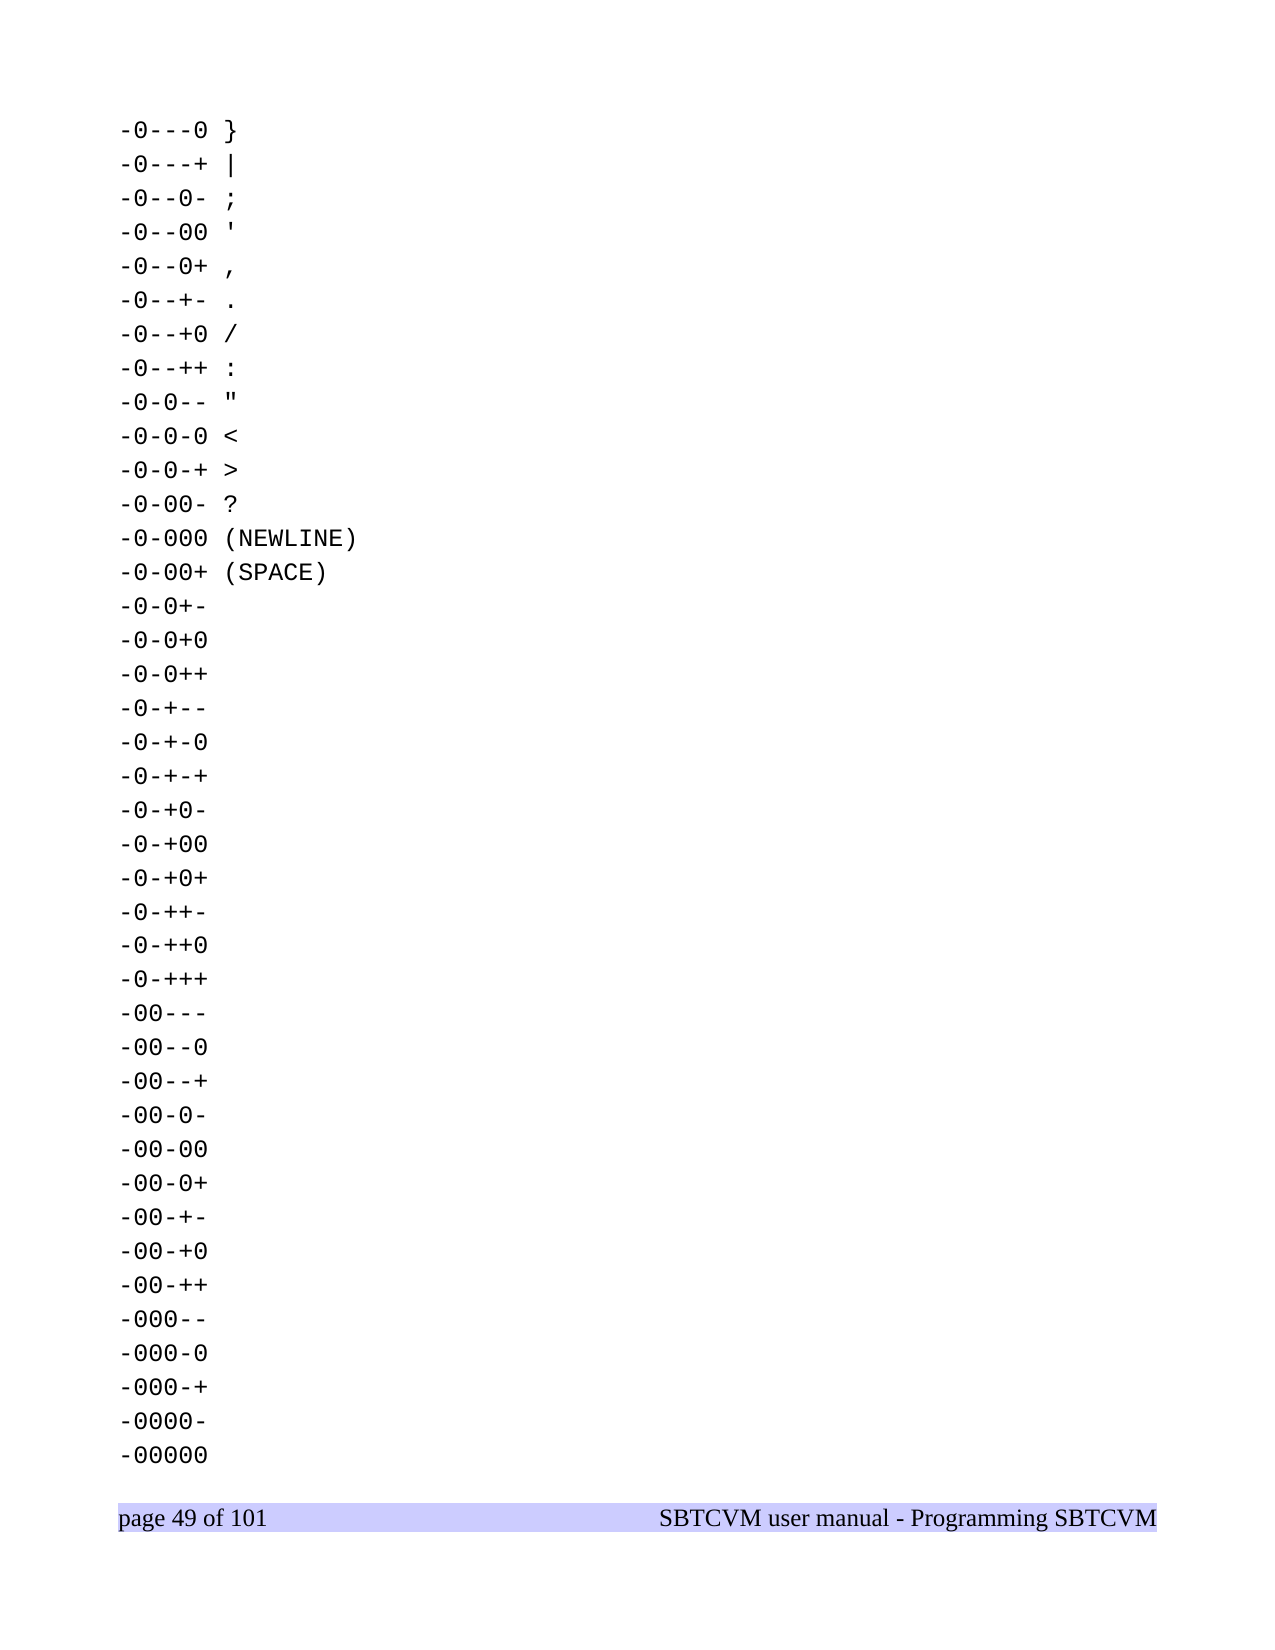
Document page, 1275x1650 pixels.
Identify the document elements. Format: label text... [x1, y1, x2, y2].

text -0---0 } -0---+ | -0--0- ; -0--00 ' -0--0+ , -0--+- . -0--+0 / -0--++ : -0-0-- " -0-0-0 < -0-0-+ > -0-00- ? -0-000 (NEWLINE) -0-00+ (SPACE) -0-0+- -0-0+0 -0-0++ -0-+-- -0-+-0 -0-+-+ -0-+0- -0-+00 -0-+0+ -0-++- -0-++0 -0-+++ -00--- -00--0 -00--+ -00-0- -00-00 -00-0+ -00-+- -00-+0 -00-++ -000-- -000-0 -000-+ -0000- -00000 [118, 118, 1157, 1471]
